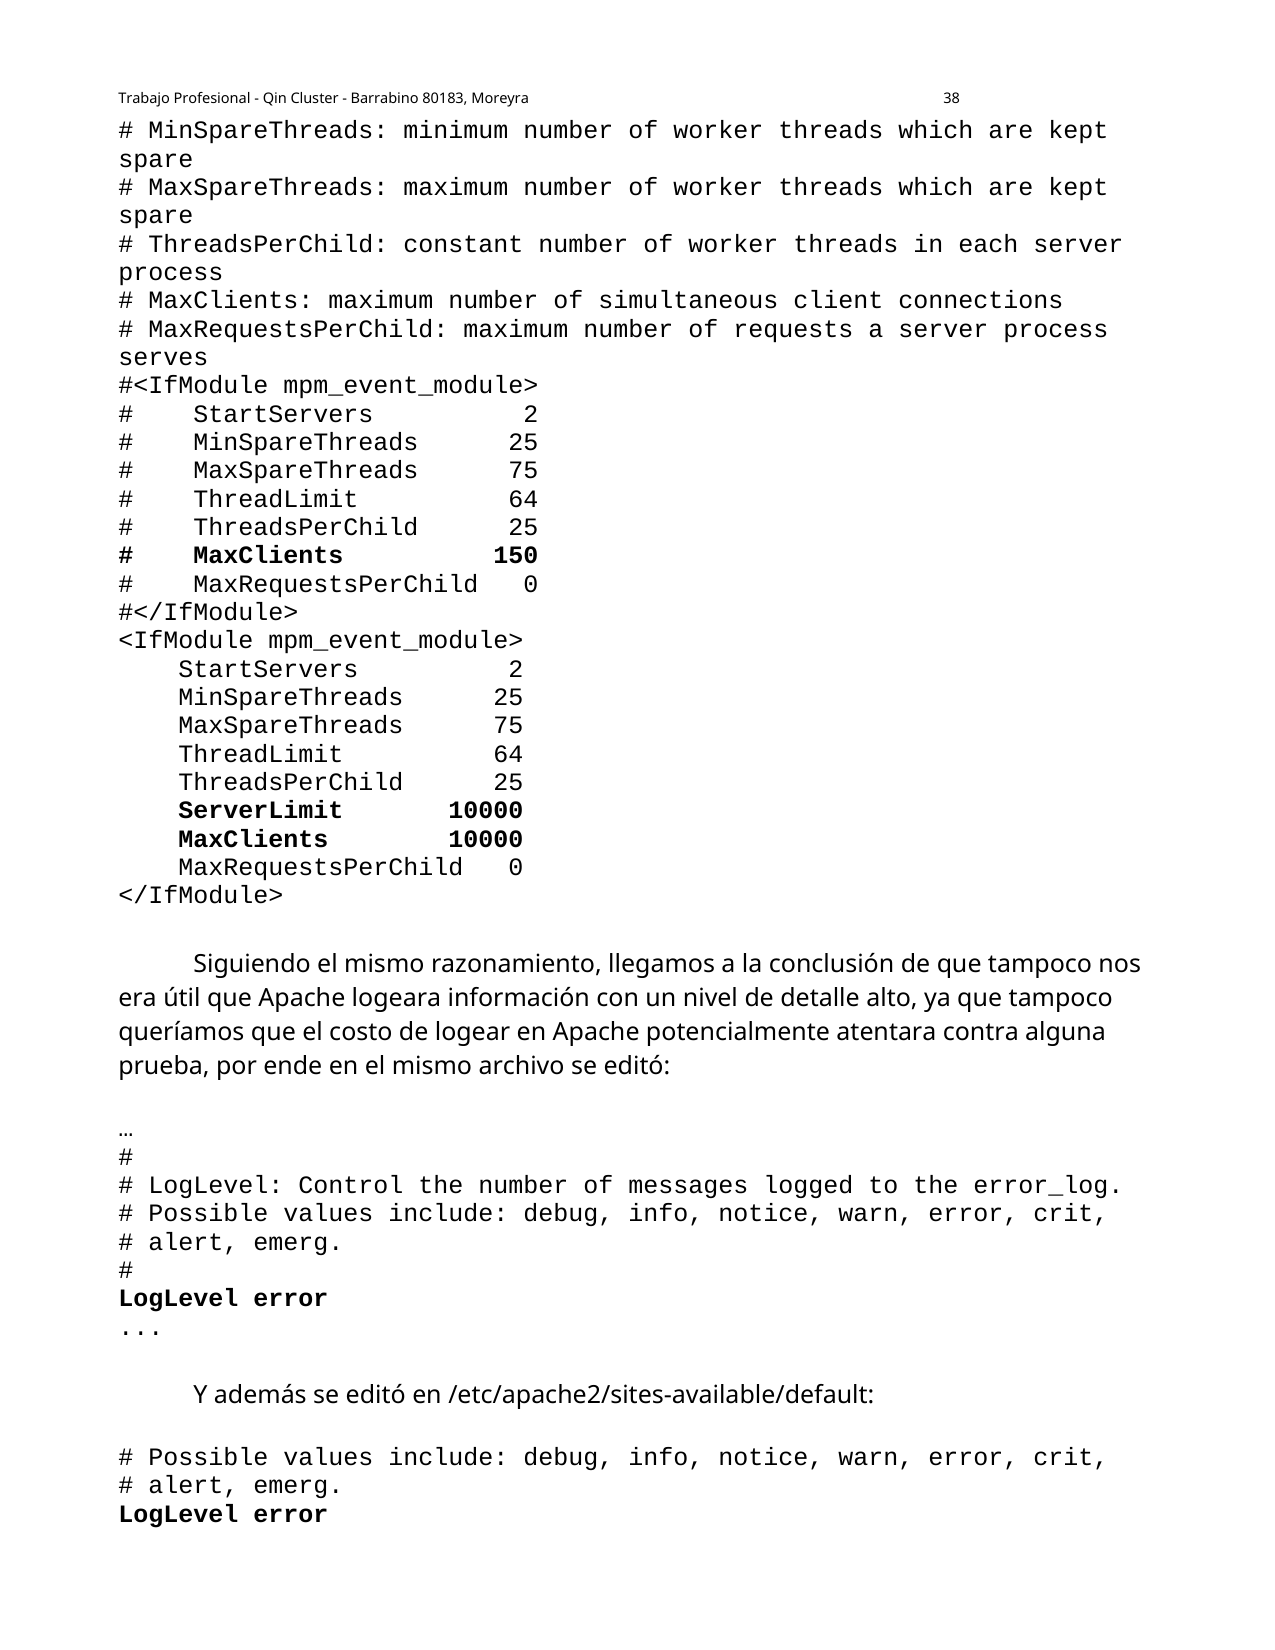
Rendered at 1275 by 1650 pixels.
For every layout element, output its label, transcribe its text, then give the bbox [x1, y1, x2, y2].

text # ThreadsPerChild: constant number of worker threads in each server process [118, 231, 1157, 288]
text LogLevel error [118, 1286, 1157, 1314]
text # LogLevel: Control the number of messages logged to the error_log. [118, 1172, 1157, 1201]
text StartServers 2 [118, 656, 1157, 685]
text # MaxRequestsPerChild 0 [118, 571, 1157, 600]
text #<IfModule mpm_event_module> [118, 373, 1157, 401]
text # MaxSpareThreads 75 [118, 458, 1157, 486]
text MinSpareThreads 25 [118, 685, 1157, 713]
text # Possible values include: debug, info, notice, warn, error, crit, [118, 1445, 1157, 1473]
text # [118, 1257, 1157, 1286]
text # Possible values include: debug, info, notice, warn, error, crit, [118, 1201, 1157, 1229]
text Siguiendo el mismo razonamiento, llegamos a la conclusión de que tampoco nos era útil que Apache logeara información con un nivel de detalle alto, ya que tampoco queríamos que el costo de logear en Apache potencialmente atentara contra alguna prueba, por ende en el mismo archivo se editó: [118, 946, 1157, 1082]
text … [118, 1116, 1157, 1144]
text # StartServers 2 [118, 401, 1157, 430]
text # MaxClients: maximum number of simultaneous client connections [118, 288, 1157, 316]
text # MaxSpareThreads: maximum number of worker threads which are kept spare [118, 175, 1157, 231]
text MaxRequestsPerChild 0 [118, 855, 1157, 883]
text ... [118, 1314, 1157, 1342]
text # alert, emerg. [118, 1229, 1157, 1257]
text ThreadsPerChild 25 [118, 770, 1157, 798]
text # MinSpareThreads 25 [118, 430, 1157, 458]
text LogLevel error [118, 1501, 1157, 1530]
text # MinSpareThreads: minimum number of worker threads which are kept spare [118, 118, 1157, 175]
text Y además se editó en /etc/apache2/sites-available/default: [118, 1377, 1157, 1411]
text <IfModule mpm_event_module> [118, 628, 1157, 656]
text # MaxClients 150 [118, 543, 1157, 571]
text # [118, 1144, 1157, 1172]
text </IfModule> [118, 883, 1157, 911]
text MaxClients 10000 [118, 826, 1157, 855]
text MaxSpareThreads 75 [118, 713, 1157, 741]
text # ThreadsPerChild 25 [118, 515, 1157, 543]
text ServerLimit 10000 [118, 798, 1157, 826]
text #</IfModule> [118, 600, 1157, 628]
text # alert, emerg. [118, 1473, 1157, 1501]
text # ThreadLimit 64 [118, 486, 1157, 515]
text ThreadLimit 64 [118, 741, 1157, 770]
text # MaxRequestsPerChild: maximum number of requests a server process serves [118, 316, 1157, 373]
